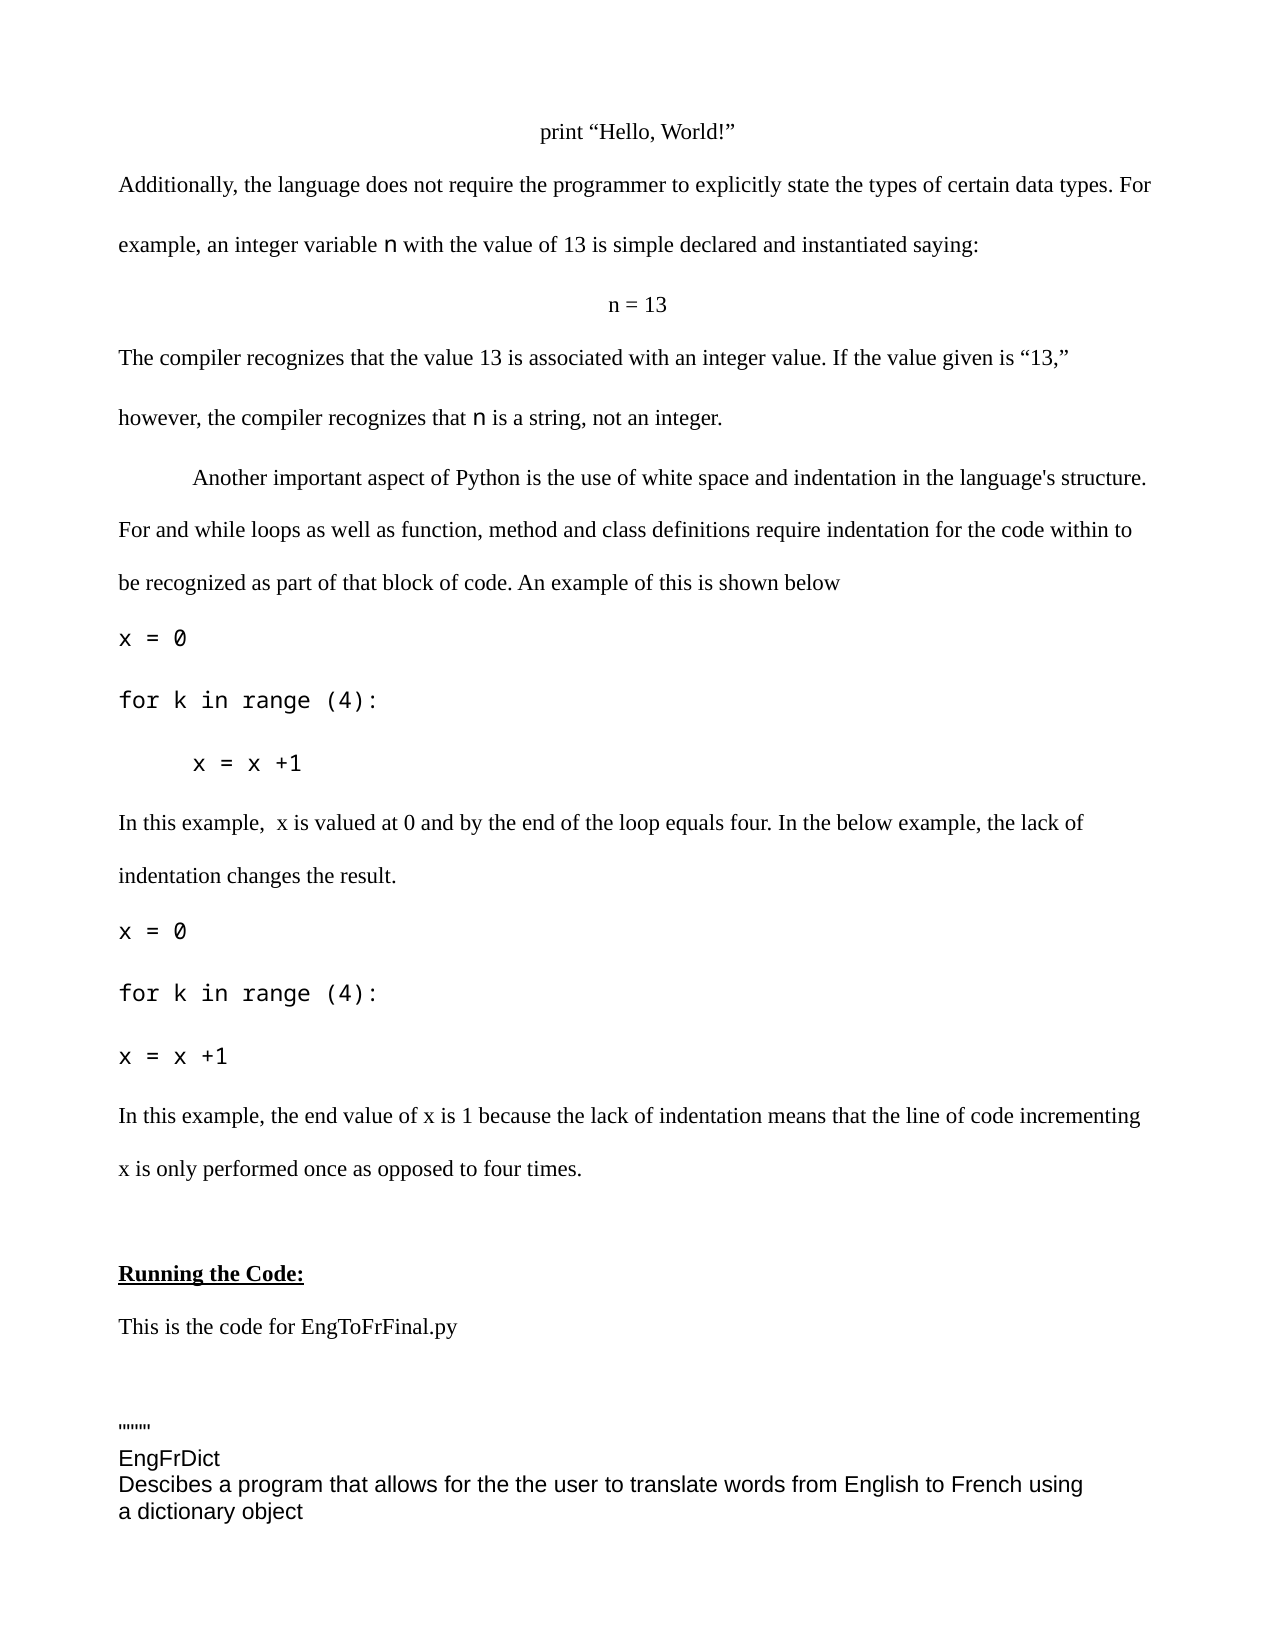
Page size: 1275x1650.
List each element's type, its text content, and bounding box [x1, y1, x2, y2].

text Another important aspect of Python is the use of white space and indentation in the language's structure. For and while loops as well as function, method and class definitions require indentation for the code within to be recognized as part of that block of code. An example of this is shown below [118, 464, 1157, 596]
text Additionally, the language does not require the programmer to explicitly state the types of certain data types. For example, an integer variable n with the value of 13 is simple declared and instantiated saying: [118, 171, 1157, 260]
text x = x +1 [118, 1040, 1157, 1071]
text In this example, x is valued at 0 and by the end of the loop equals four. In the below example, the lack of indentation changes the result. [118, 809, 1157, 888]
text n = 13 [118, 291, 1157, 317]
text Running the Code: [118, 1260, 1157, 1287]
text This is the code for EngToFrFinal.py [118, 1313, 1157, 1339]
text for k in range (4): [118, 684, 1157, 716]
text EngFrDict [118, 1445, 1157, 1471]
text Descibes a program that allows for the the user to translate words from English to French using [118, 1471, 1157, 1498]
text x = x +1 [118, 747, 1157, 778]
text for k in range (4): [118, 977, 1157, 1008]
text x = 0 [118, 622, 1157, 653]
text a dictionary object [118, 1498, 1157, 1524]
text In this example, the end value of x is 1 because the lack of indentation means that the line of code incrementing x is only performed once as opposed to four times. [118, 1102, 1157, 1181]
text print “Hello, World!” [118, 118, 1157, 144]
text x = 0 [118, 915, 1157, 946]
text The compiler recognizes that the value 13 is associated with an integer value. If the value given is “13,” however, the compiler recognizes that n is a string, not an integer. [118, 344, 1157, 432]
text """" [118, 1418, 1157, 1445]
